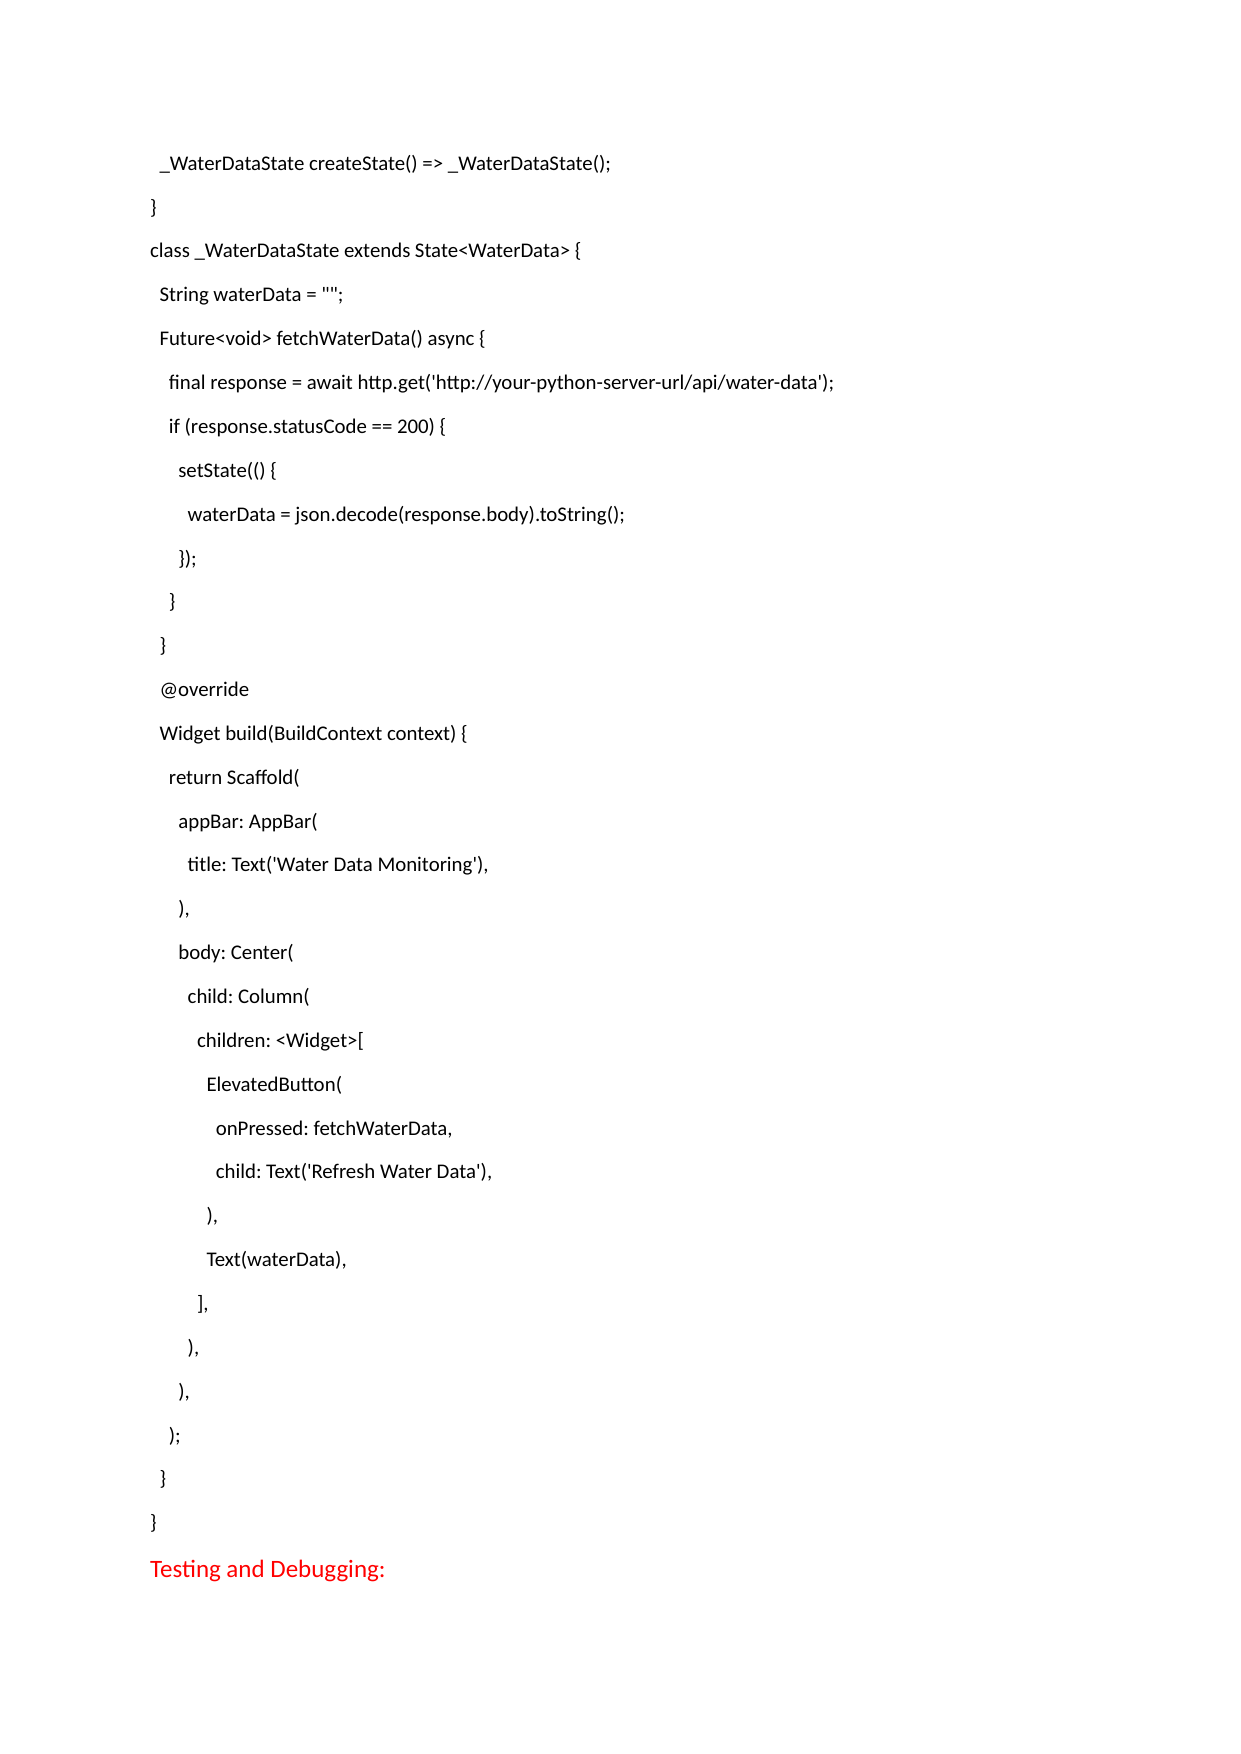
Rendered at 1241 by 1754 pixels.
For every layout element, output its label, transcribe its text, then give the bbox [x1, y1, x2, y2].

text if (response.statusCode == 200) { [150, 413, 1090, 438]
text title: Text('Water Data Monitoring'), [150, 852, 1090, 877]
text appBar: AppBar( [150, 808, 1090, 833]
text child: Column( [150, 983, 1090, 1009]
text Widget build(BuildContext context) { [150, 720, 1090, 746]
text _WaterDataState createState() => _WaterDataState(); [150, 150, 1090, 175]
text final response = await http.get('http://your-python-server-url/api/water-data'); [150, 369, 1090, 395]
text class _WaterDataState extends State<WaterData> { [150, 238, 1090, 263]
text } [150, 588, 1090, 614]
text waterData = json.decode(response.body).toString(); [150, 501, 1090, 526]
text body: Center( [150, 939, 1090, 965]
text ), [150, 896, 1090, 921]
text } [150, 1466, 1090, 1491]
text setState(() { [150, 457, 1090, 482]
text } [150, 194, 1090, 219]
text String waterData = ""; [150, 282, 1090, 307]
text ElevatedButton( [150, 1071, 1090, 1096]
text Text(waterData), [150, 1246, 1090, 1272]
text } [150, 632, 1090, 658]
text @override [150, 676, 1090, 702]
text }); [150, 545, 1090, 570]
text ), [150, 1334, 1090, 1359]
text ), [150, 1378, 1090, 1403]
text onPressed: fetchWaterData, [150, 1115, 1090, 1140]
text Future<void> fetchWaterData() async { [150, 325, 1090, 351]
text ); [150, 1422, 1090, 1447]
text children: <Widget>[ [150, 1027, 1090, 1052]
text } [150, 1509, 1090, 1535]
text child: Text('Refresh Water Data'), [150, 1159, 1090, 1184]
text return Scaffold( [150, 764, 1090, 789]
text ], [150, 1290, 1090, 1316]
text Testing and Debugging: [150, 1553, 1090, 1584]
text ), [150, 1202, 1090, 1228]
